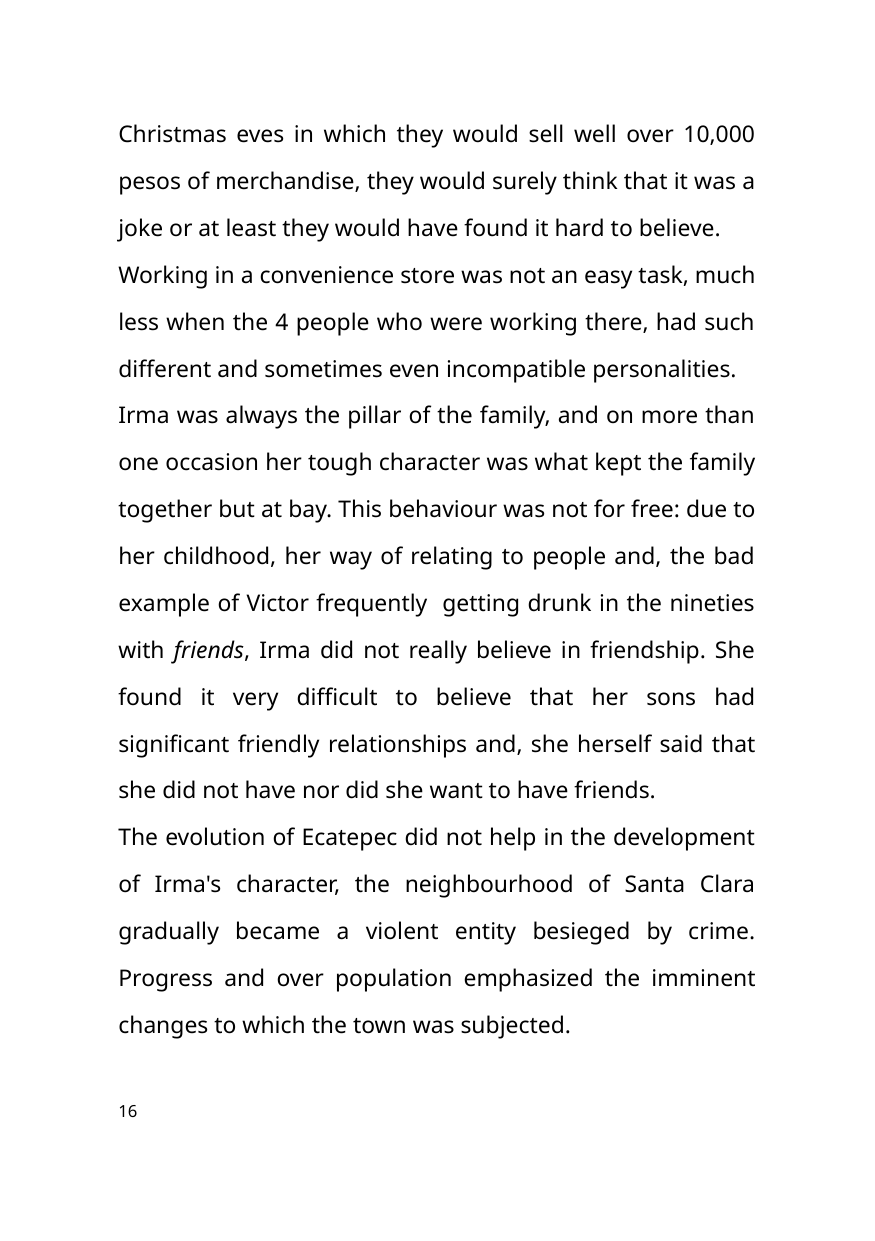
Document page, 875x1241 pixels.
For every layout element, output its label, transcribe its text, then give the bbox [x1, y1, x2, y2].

text Working in a convenience store was not an easy task, much less when the 4 people who were working there, had such different and sometimes even incompatible personalities. [118, 259, 756, 384]
text The evolution of Ecatepec did not help in the development of Irma's character, the neighbourhood of Santa Clara gradually became a violent entity besieged by crime. Progress and over population emphasized the imminent changes to which the town was subjected. [118, 821, 756, 1040]
text Irma was always the pillar of the family, and on more than one occasion her tough character was what kept the family together but at bay. This behaviour was not for free: due to her childhood, her way of relating to people and, the bad example of Victor frequently getting drunk in the nineties with friends, Irma did not really believe in friendship. She found it very difficult to believe that her sons had significant friendly relationships and, she herself said that she did not have nor did she want to have friends. [118, 399, 756, 806]
text Christmas eves in which they would sell well over 10,000 pesos of merchandise, they would surely think that it was a joke or at least they would have found it hard to believe. [118, 118, 756, 243]
